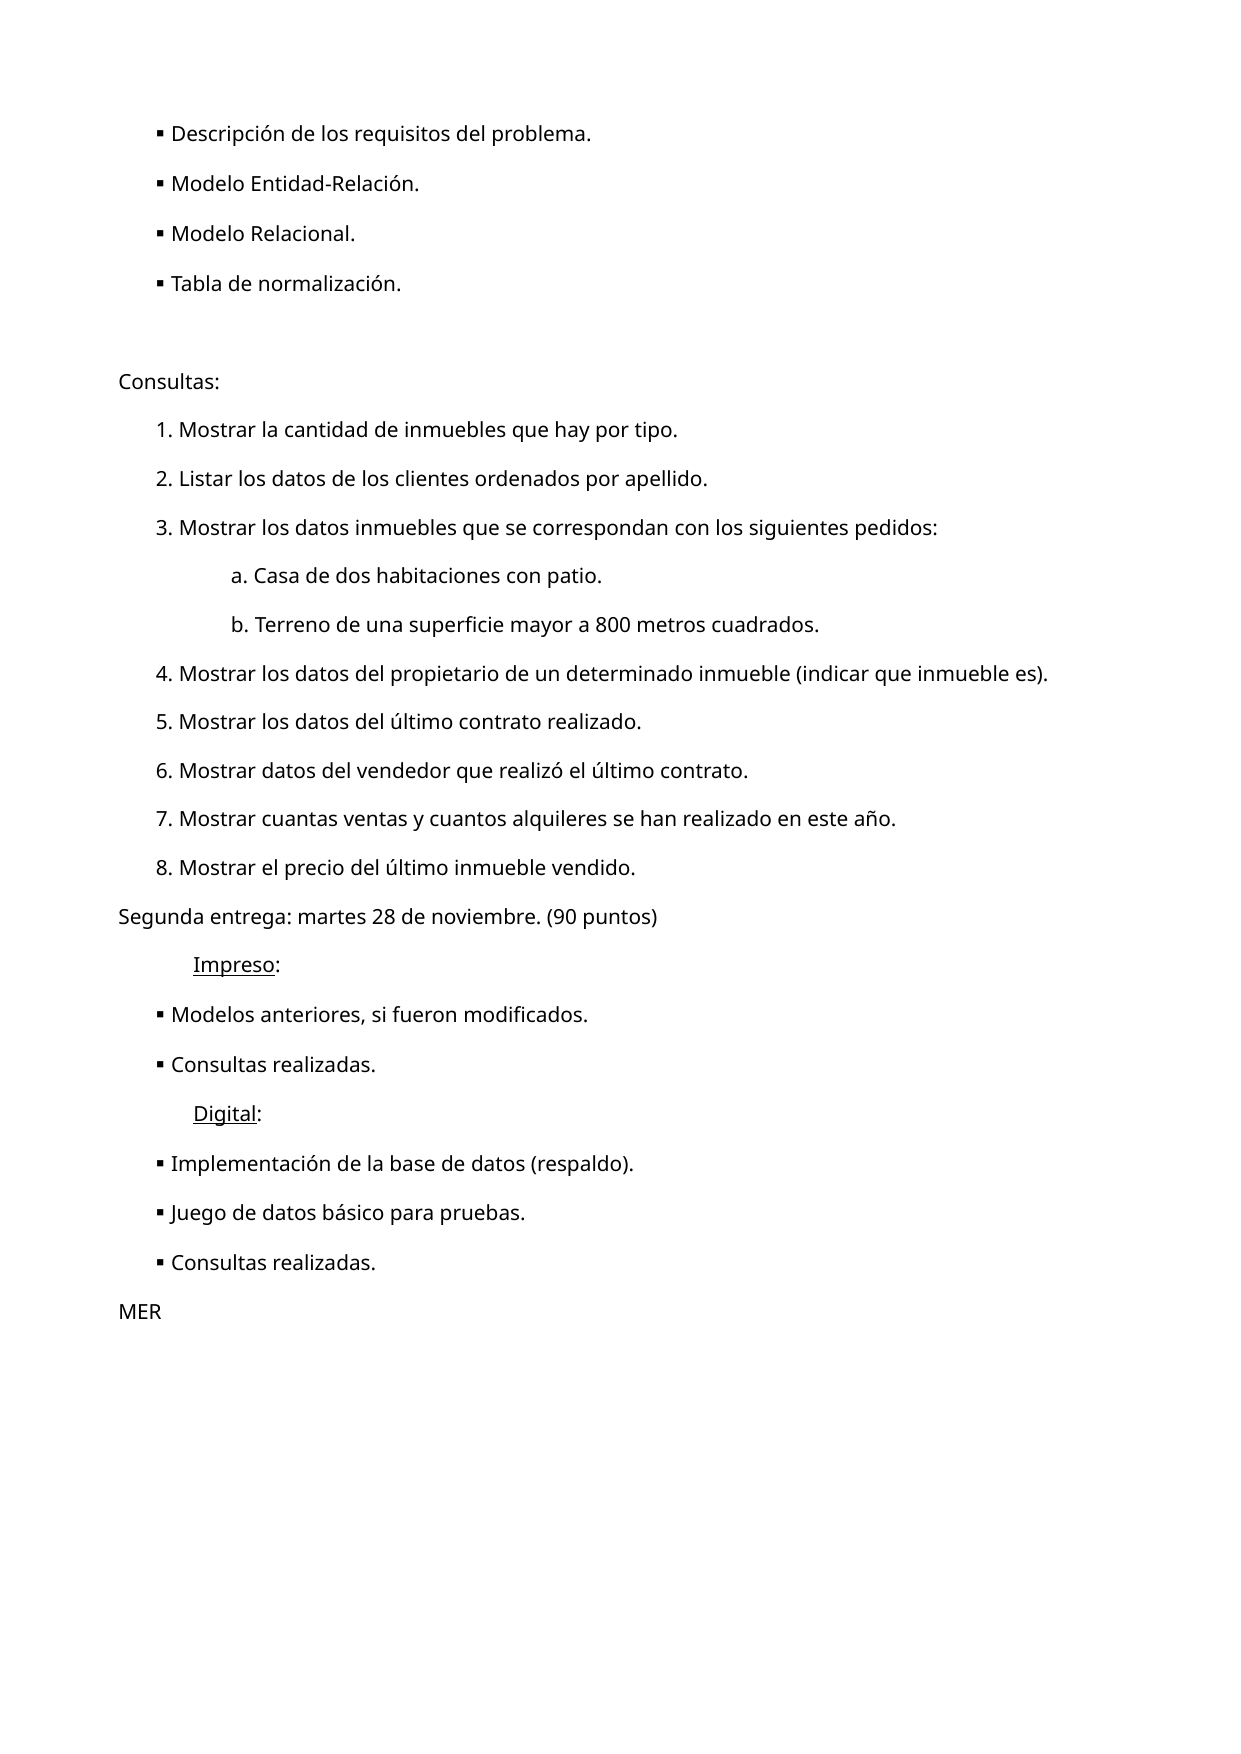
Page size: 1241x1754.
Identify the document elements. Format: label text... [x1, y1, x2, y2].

text 8. Mostrar el precio del último inmueble vendido. [156, 853, 1122, 882]
text ▪ Juego de datos básico para pruebas. [156, 1197, 1122, 1227]
text 7. Mostrar cuantas ventas y cuantos alquileres se han realizado en este año. [156, 804, 1122, 833]
text a. Casa de dos habitaciones con patio. [231, 561, 1122, 590]
text Consultas: [118, 367, 1122, 395]
text ▪ Consultas realizadas. [156, 1247, 1122, 1277]
text 4. Mostrar los datos del propietario de un determinado inmueble (indicar que inmueble es). [156, 659, 1122, 687]
text b. Terreno de una superficie mayor a 800 metros cuadrados. [231, 610, 1122, 638]
text ▪ Tabla de normalización. [156, 268, 1122, 297]
text ▪ Descripción de los requisitos del problema. [156, 118, 1122, 148]
text 1. Mostrar la cantidad de inmuebles que hay por tipo. [156, 415, 1122, 444]
text Digital: [193, 1099, 1122, 1127]
text 5. Mostrar los datos del último contrato realizado. [156, 707, 1122, 736]
text 2. Listar los datos de los clientes ordenados por apellido. [156, 464, 1122, 492]
text 3. Mostrar los datos inmuebles que se correspondan con los siguientes pedidos: [156, 513, 1122, 541]
text Segunda entrega: martes 28 de noviembre. (90 puntos) [118, 902, 1122, 930]
text ▪ Consultas realizadas. [156, 1049, 1122, 1078]
text MER [118, 1297, 1122, 1326]
text Impreso: [193, 951, 1122, 979]
text ▪ Modelo Entidad-Relación. [156, 168, 1122, 197]
text ▪ Modelos anteriores, si fueron modificados. [156, 999, 1122, 1029]
text ▪ Implementación de la base de datos (respaldo). [156, 1148, 1122, 1177]
text ▪ Modelo Relacional. [156, 218, 1122, 247]
text 6. Mostrar datos del vendedor que realizó el último contrato. [156, 756, 1122, 784]
